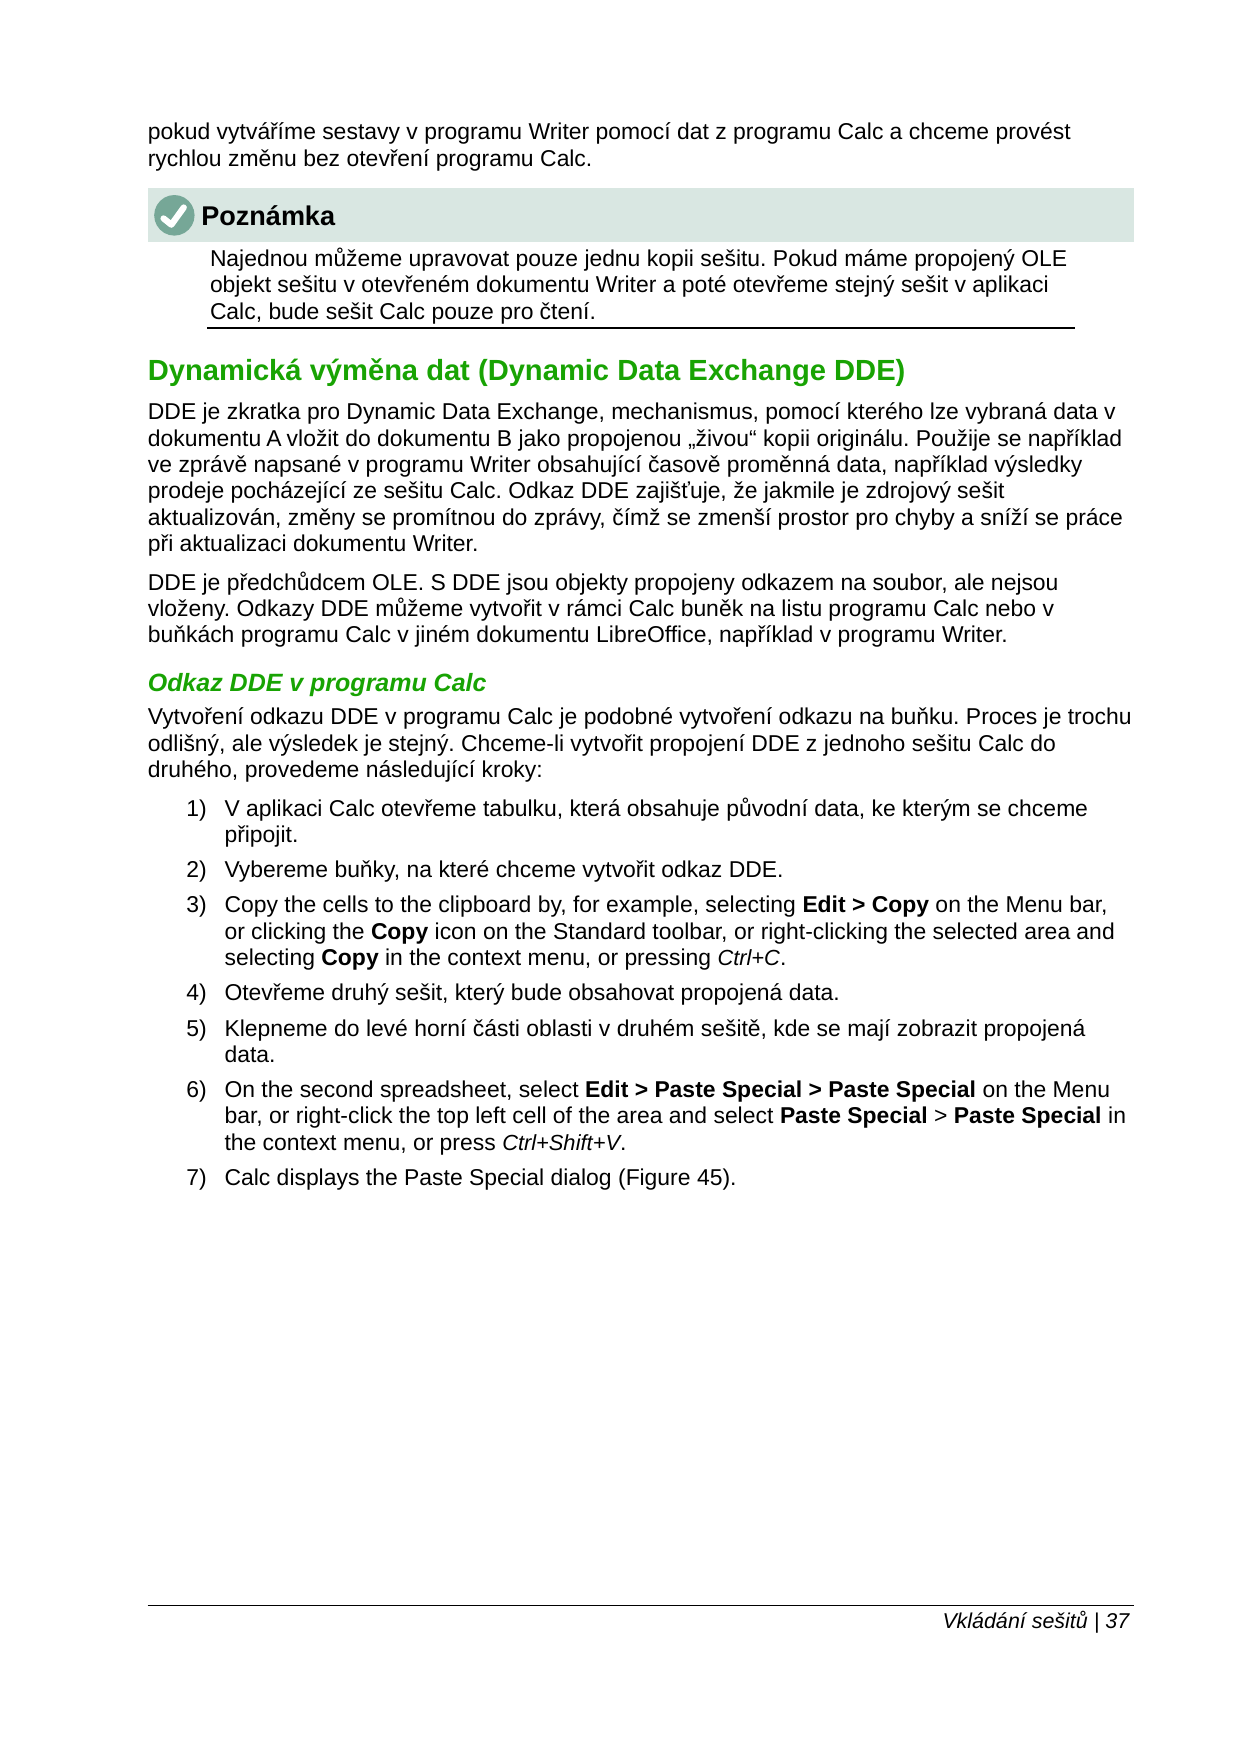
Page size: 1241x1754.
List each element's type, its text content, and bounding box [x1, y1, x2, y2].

list Calc displays the Paste Special dialog (Figure 45). [207, 1164, 1134, 1190]
subtitle Dynamická výměna dat (Dynamic Data Exchange DDE) [148, 353, 1134, 386]
list Vytvoření odkazu DDE v programu Calc je podobné vytvoření odkazu na buňku. Proces je trochu odlišný, ale výsledek je stejný. Chceme-li vytvořit propojení DDE z jednoho sešitu Calc do druhého, provedeme následující kroky: [148, 703, 1134, 782]
list Copy the cells to the clipboard by, for example, selecting Edit > Copy on the Menu bar, or clicking the Copy icon on the Standard toolbar, or right-clicking the selected area and selecting Copy in the context menu, or pressing Ctrl+C. [207, 891, 1134, 971]
list Klepneme do levé horní části oblasti v druhém sešitě, kde se mají zobrazit propojená data. [207, 1014, 1134, 1067]
list Vybereme buňky, na které chceme vytvořit odkaz DDE. [207, 856, 1134, 883]
text DDE je zkratka pro Dynamic Data Exchange, mechanismus, pomocí kterého lze vybraná data v dokumentu A vložit do dokumentu B jako propojenou „živou“ kopii originálu. Použije se například ve zprávě napsané v programu Writer obsahující časově proměnná data, například výsledky prodeje pocházející ze sešitu Calc. Odkaz DDE zajišťuje, že jakmile je zdrojový sešit aktualizován, změny se promítnou do zprávy, čímž se zmenší prostor pro chyby a sníží se práce při aktualizaci dokumentu Writer. [148, 398, 1134, 556]
list On the second spreadsheet, select Edit > Paste Special > Paste Special on the Menu bar, or right-click the top left cell of the area and select Paste Special > Paste Special in the context menu, or press Ctrl+Shift+V. [207, 1076, 1134, 1155]
text pokud vytváříme sestavy v programu Writer pomocí dat z programu Calc a chceme provést rychlou změnu bez otevření programu Calc. [148, 118, 1134, 171]
list V aplikaci Calc otevřeme tabulku, která obsahuje původní data, ke kterým se chceme připojit. [207, 795, 1134, 847]
subtitle Poznámka [148, 188, 1134, 242]
text Najednou můžeme upravovat pouze jednu kopii sešitu. Pokud máme propojený OLE objekt sešitu v otevřeném dokumentu Writer a poté otevřeme stejný sešit v aplikaci Calc, bude sešit Calc pouze pro čtení. [207, 242, 1075, 327]
text DDE je předchůdcem OLE. S DDE jsou objekty propojeny odkazem na soubor, ale nejsou vloženy. Odkazy DDE můžeme vytvořit v rámci Calc buněk na listu programu Calc nebo v buňkách programu Calc v jiném dokumentu LibreOffice, například v programu Writer. [148, 569, 1134, 648]
list Otevřeme druhý sešit, který bude obsahovat propojená data. [207, 979, 1134, 1006]
subtitle Odkaz DDE v programu Calc [148, 668, 1134, 697]
